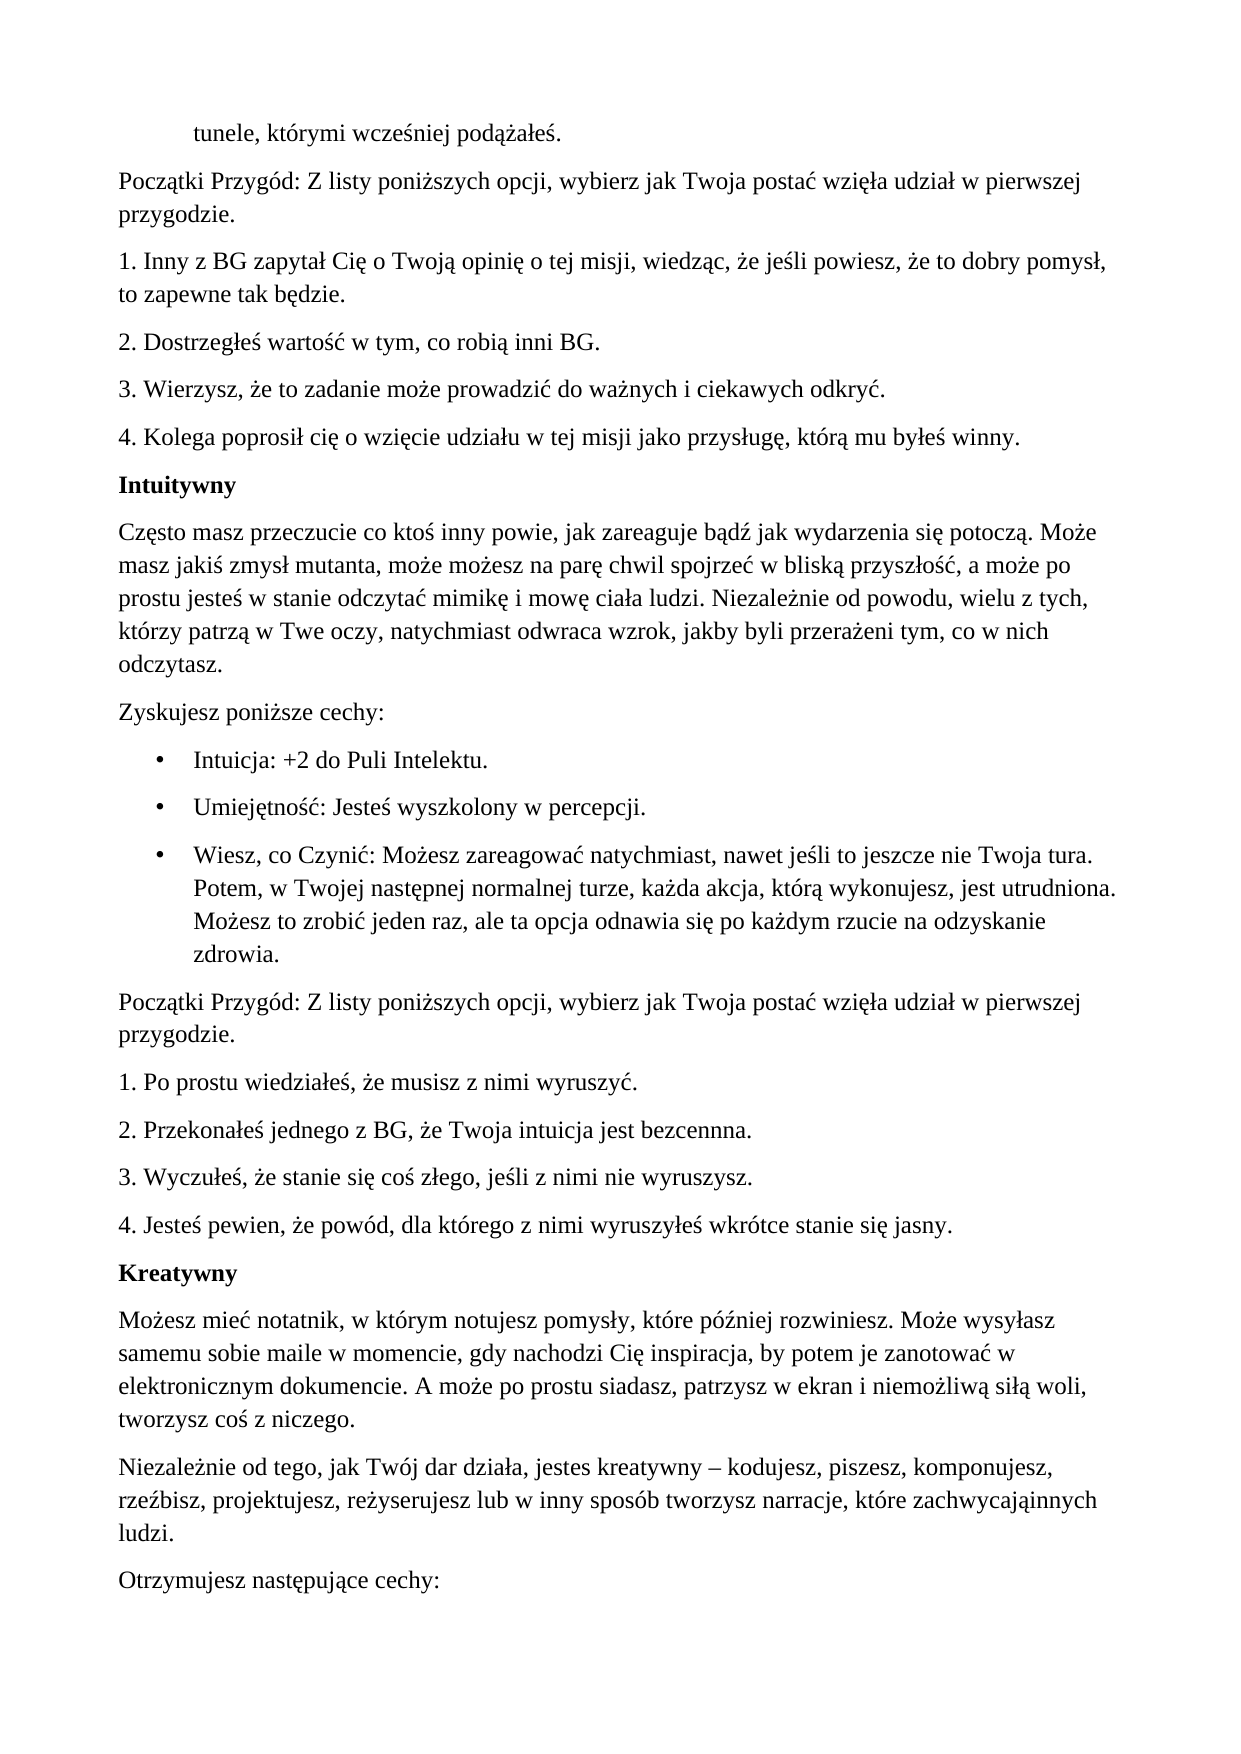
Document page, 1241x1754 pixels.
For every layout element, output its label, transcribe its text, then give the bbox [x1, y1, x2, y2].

text Zyskujesz poniższe cechy: [118, 697, 1122, 726]
text Początki Przygód: Z listy poniższych opcji, wybierz jak Twoja postać wzięła udział w pierwszej przygodzie. [118, 987, 1122, 1048]
text 1. Po prostu wiedziałeś, że musisz z nimi wyruszyć. [118, 1067, 1122, 1096]
text 1. Inny z BG zapytał Cię o Twoją opinię o tej misji, wiedząc, że jeśli powiesz, że to dobry pomysł, to zapewne tak będzie. [118, 246, 1122, 308]
list Umiejętność: Jesteś wyszkolony w percepcji. [156, 792, 1122, 821]
text Możesz mieć notatnik, w którym notujesz pomysły, które później rozwiniesz. Może wysyłasz samemu sobie maile w momencie, gdy nachodzi Cię inspiracja, by potem je zanotować w elektronicznym dokumencie. A może po prostu siadasz, patrzysz w ekran i niemożliwą siłą woli, tworzysz coś z niczego. [118, 1305, 1122, 1433]
text Często masz przeczucie co ktoś inny powie, jak zareaguje bądź jak wydarzenia się potoczą. Może masz jakiś zmysł mutanta, może możesz na parę chwil spojrzeć w bliską przyszłość, a może po prostu jesteś w stanie odczytać mimikę i mowę ciała ludzi. Niezależnie od powodu, wielu z tych, którzy patrzą w Twe oczy, natychmiast odwraca wzrok, jakby byli przerażeni tym, co w nich odczytasz. [118, 517, 1122, 678]
text 3. Wierzysz, że to zadanie może prowadzić do ważnych i ciekawych odkryć. [118, 374, 1122, 403]
list tunele, którymi wcześniej podążałeś. [156, 118, 1122, 147]
list Wiesz, co Czynić: Możesz zareagować natychmiast, nawet jeśli to jeszcze nie Twoja tura. Potem, w Twojej następnej normalnej turze, każda akcja, którą wykonujesz, jest utrudniona. Możesz to zrobić jeden raz, ale ta opcja odnawia się po każdym rzucie na odzyskanie zdrowia. [156, 840, 1122, 968]
text Intuitywny [118, 470, 1122, 498]
text 3. Wyczułeś, że stanie się coś złego, jeśli z nimi nie wyruszysz. [118, 1162, 1122, 1191]
text Początki Przygód: Z listy poniższych opcji, wybierz jak Twoja postać wzięła udział w pierwszej przygodzie. [118, 166, 1122, 227]
text 4. Jesteś pewien, że powód, dla którego z nimi wyruszyłeś wkrótce stanie się jasny. [118, 1210, 1122, 1239]
text 4. Kolega poprosił cię o wzięcie udziału w tej misji jako przysługę, którą mu byłeś winny. [118, 422, 1122, 451]
text 2. Przekonałeś jednego z BG, że Twoja intuicja jest bezcennna. [118, 1115, 1122, 1143]
text Otrzymujesz następujące cechy: [118, 1566, 1122, 1594]
text Niezależnie od tego, jak Twój dar działa, jestes kreatywny – kodujesz, piszesz, komponujesz, rzeźbisz, projektujesz, reżyserujesz lub w inny sposób tworzysz narracje, które zachwycająinnych ludzi. [118, 1452, 1122, 1547]
text 2. Dostrzegłeś wartość w tym, co robią inni BG. [118, 327, 1122, 356]
list Intuicja: +2 do Puli Intelektu. [156, 745, 1122, 773]
text Kreatywny [118, 1258, 1122, 1286]
